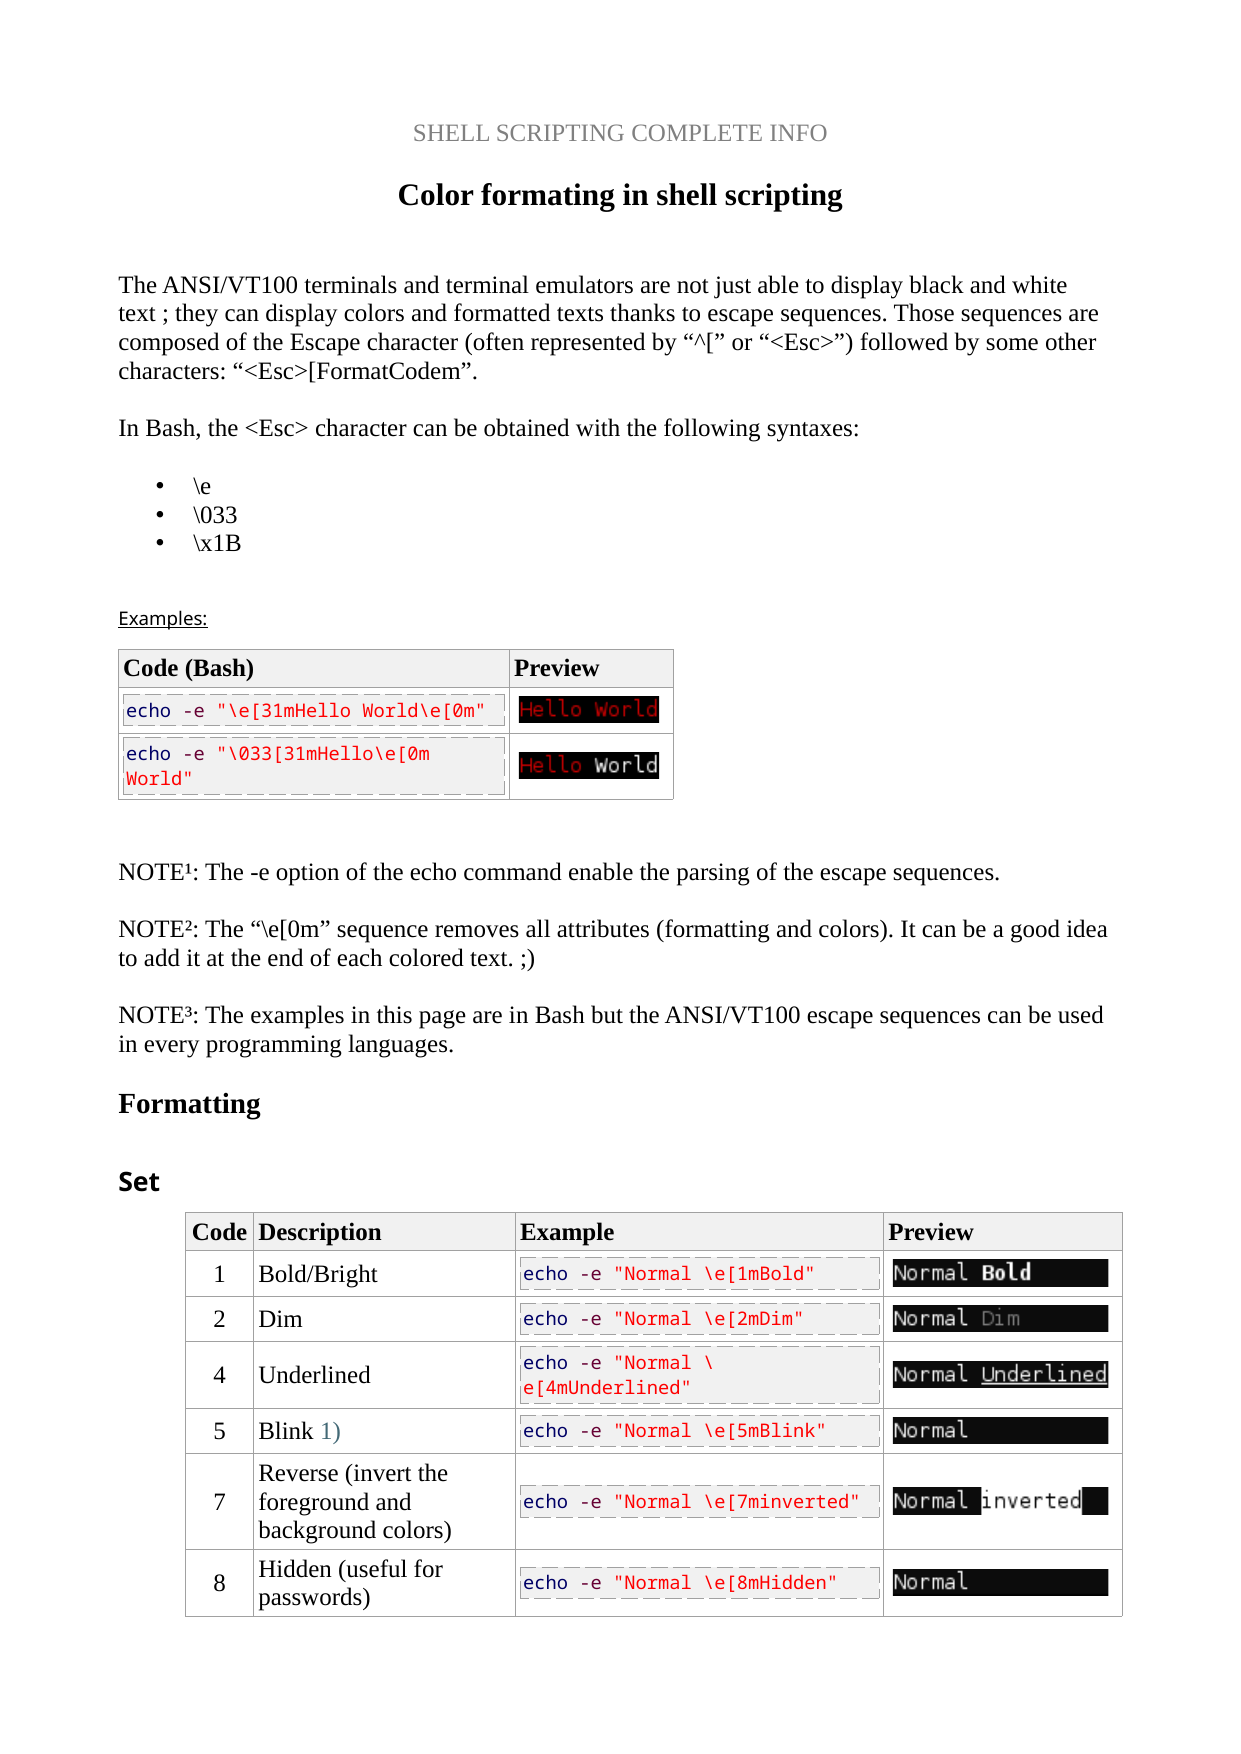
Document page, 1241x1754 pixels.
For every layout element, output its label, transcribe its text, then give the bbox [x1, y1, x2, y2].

table_cell 2 [186, 1297, 253, 1341]
table_cell echo -e "\e[31mHello World\e[0m" [119, 688, 509, 732]
picture [892, 1487, 1109, 1515]
table_cell [884, 1297, 1122, 1341]
table_header Code [186, 1213, 253, 1250]
text Color formating in shell scripting [118, 176, 1122, 212]
picture [892, 1259, 1109, 1287]
table_cell echo -e "Normal \e[8mHidden" [516, 1550, 883, 1616]
picture [892, 1417, 1109, 1444]
text NOTE³: The examples in this page are in Bash but the ANSI/VT100 escape sequences can be used in every programming languages. [118, 1000, 1122, 1058]
table_cell [884, 1251, 1122, 1296]
table_cell [510, 688, 673, 732]
table_cell 1 [186, 1251, 253, 1296]
table_cell echo -e "Normal \e[5mBlink" [516, 1409, 883, 1453]
table_cell echo -e "Normal \e[7minverted" [516, 1454, 883, 1549]
table_cell [884, 1409, 1122, 1453]
table_cell [884, 1454, 1122, 1549]
table_cell Bold/Bright [254, 1251, 515, 1296]
table_cell Reverse (invert the foreground and background colors) [254, 1454, 515, 1549]
picture [518, 696, 660, 723]
text Formatting [118, 1087, 1122, 1120]
table_cell 8 [186, 1550, 253, 1616]
text Examples: [118, 605, 1122, 630]
list \e [156, 471, 1122, 500]
table_cell 5 [186, 1409, 253, 1453]
picture [892, 1305, 1109, 1332]
picture [518, 752, 660, 779]
table_header Description [254, 1213, 515, 1250]
table_cell echo -e "Normal \e[1mBold" [516, 1251, 883, 1296]
table_cell echo -e "Normal \e[2mDim" [516, 1297, 883, 1341]
list \x1B [156, 528, 1122, 557]
table_cell [510, 734, 673, 799]
table_header Preview [510, 650, 673, 687]
table_cell [884, 1342, 1122, 1408]
table_cell [884, 1550, 1122, 1616]
table_cell Underlined [254, 1342, 515, 1408]
text NOTE²: The “\e[0m” sequence removes all attributes (formatting and colors). It can be a good idea to add it at the end of each colored text. ;) [118, 914, 1122, 972]
subtitle Set [118, 1163, 1122, 1199]
table_header Preview [884, 1213, 1122, 1250]
table_cell echo -e "\033[31mHello\e[0m World" [119, 734, 509, 799]
table_cell Dim [254, 1297, 515, 1341]
list \033 [156, 500, 1122, 528]
picture [892, 1569, 1109, 1596]
table_header Code (Bash) [119, 650, 509, 687]
table_cell 4 [186, 1342, 253, 1408]
table_cell echo -e "Normal \e[4mUnderlined" [516, 1342, 883, 1408]
text NOTE¹: The -e option of the echo command enable the parsing of the escape sequences. [118, 857, 1122, 885]
picture [892, 1361, 1109, 1388]
text The ANSI/VT100 terminals and terminal emulators are not just able to display black and white text ; they can display colors and formatted texts thanks to escape sequences. Those sequences are composed of the Escape character (often represented by “^[” or “<Esc>”) followed by some other characters: “<Esc>[FormatCodem”. [118, 270, 1122, 385]
text In Bash, the <Esc> character can be obtained with the following syntaxes: [118, 413, 1122, 442]
table_header Example [516, 1213, 883, 1250]
table_cell Blink 1) [254, 1409, 515, 1453]
table_cell Hidden (useful for passwords) [254, 1550, 515, 1616]
table_cell 7 [186, 1454, 253, 1549]
